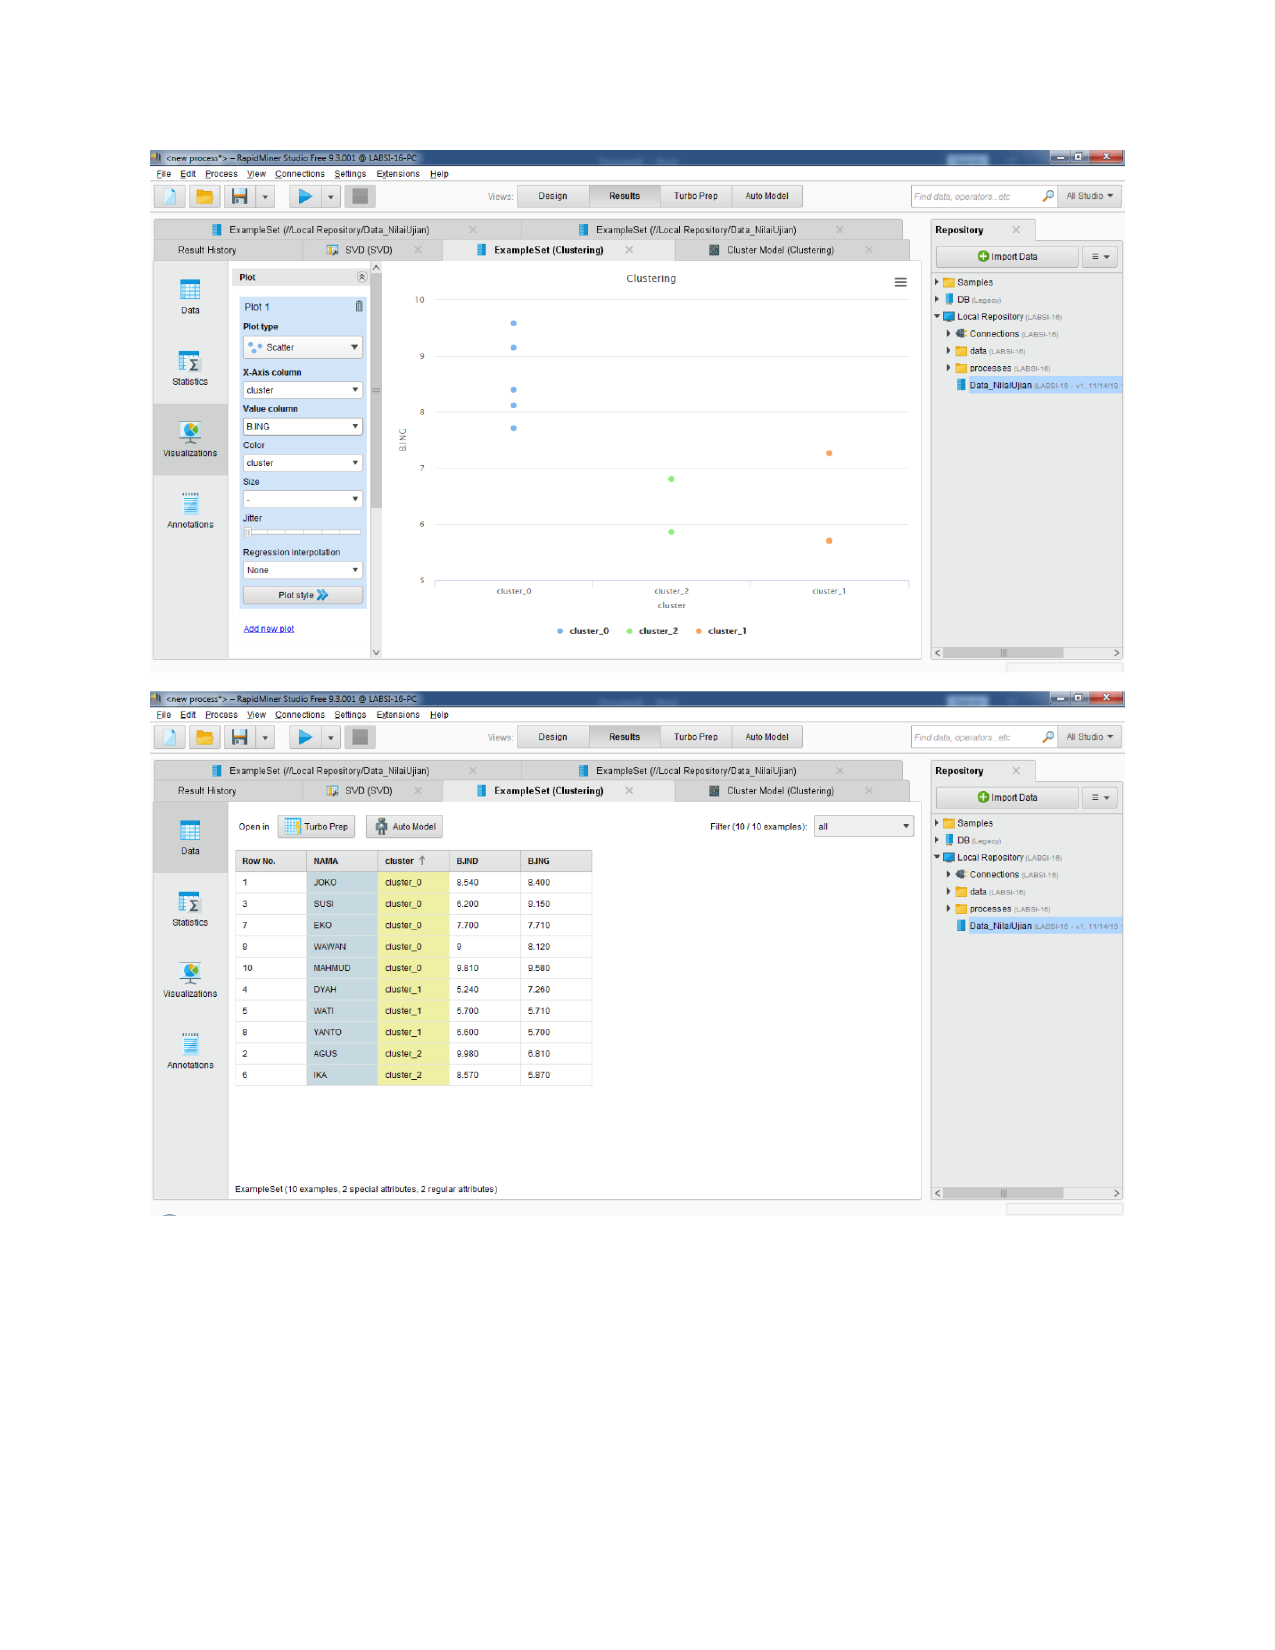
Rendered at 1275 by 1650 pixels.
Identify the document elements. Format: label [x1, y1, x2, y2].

picture [150, 150, 1125, 1216]
